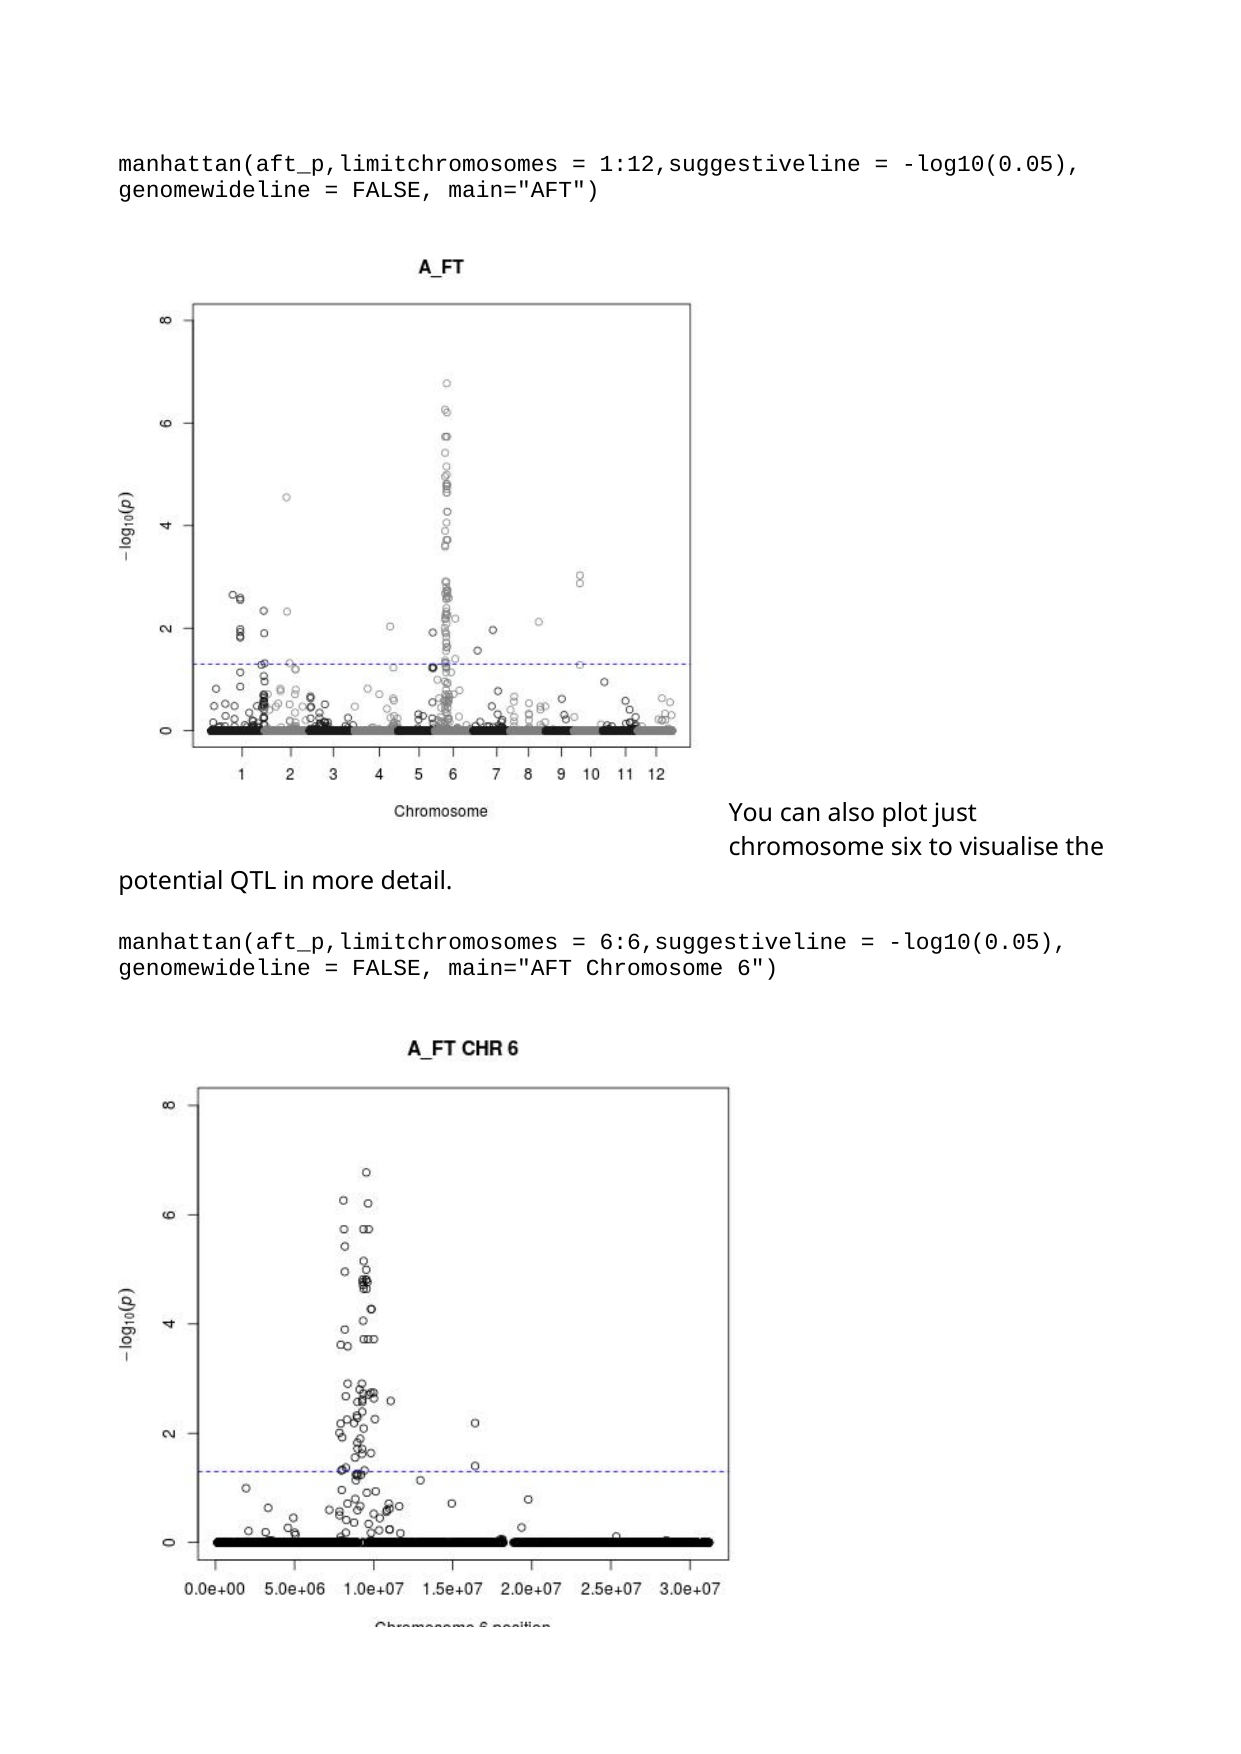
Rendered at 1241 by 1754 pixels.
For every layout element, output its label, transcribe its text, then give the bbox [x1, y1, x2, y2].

text manhattan(aft_p,limitchromosomes = 1:12,suggestiveline = -log10(0.05), genomewideline = FALSE, main="AFT") [118, 152, 1122, 204]
text manhattan(aft_p,limitchromosomes = 6:6,suggestiveline = -log10(0.05), genomewideline = FALSE, main="AFT Chromosome 6") [118, 931, 1122, 982]
text You can also plot just chromosome six to visualise the potential QTL in more detail. [118, 794, 1122, 897]
picture [118, 1008, 737, 1627]
picture [118, 230, 729, 841]
